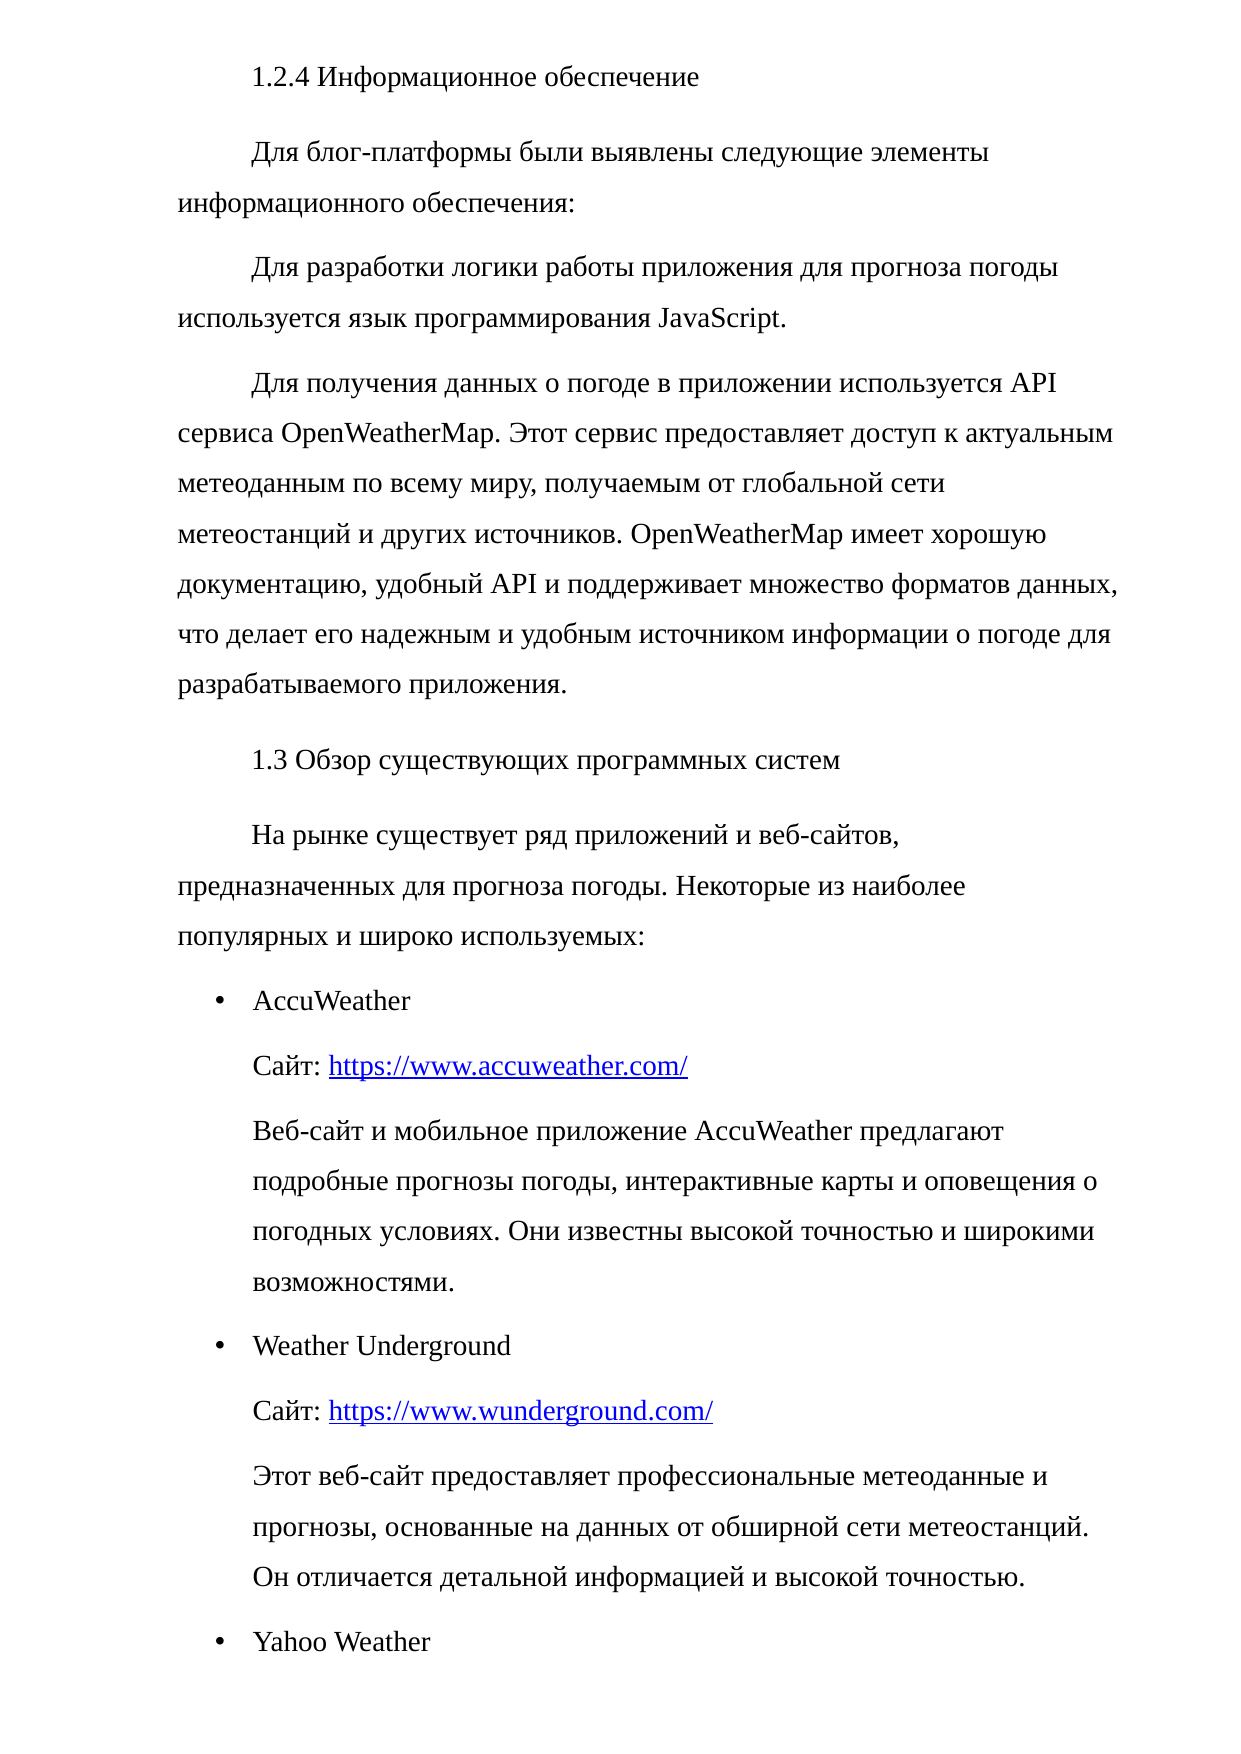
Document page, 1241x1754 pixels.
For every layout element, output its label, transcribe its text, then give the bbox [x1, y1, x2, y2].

list Yahoo Weather [215, 1624, 1122, 1658]
list Weather Underground [215, 1328, 1122, 1362]
list AccuWeather [215, 983, 1122, 1016]
text Для получения данных о погоде в приложении используется API сервиса OpenWeatherMap. Этот сервис предоставляет доступ к актуальным метеоданным по всему миру, получаемым от глобальной сети метеостанций и других источников. OpenWeatherMap имеет хорошую документацию, удобный API и поддерживает множество форматов данных, что делает его надежным и удобным источником информации о погоде для разрабатываемого приложения. [177, 365, 1122, 700]
subtitle 1.3 Обзор существующих программных систем [177, 742, 1122, 776]
list Сайт: https://www.accuweather.com/ [215, 1048, 1122, 1081]
list Этот веб-сайт предоставляет профессиональные метеоданные и прогнозы, основанные на данных от обширной сети метеостанций. Он отличается детальной информацией и высокой точностью. [215, 1458, 1122, 1593]
list Веб-сайт и мобильное приложение AccuWeather предлагают подробные прогнозы погоды, интерактивные карты и оповещения о погодных условиях. Они известны высокой точностью и широкими возможностями. [215, 1113, 1122, 1297]
subtitle 1.2.4 Информационное обеспечение [177, 59, 1122, 93]
text Для разработки логики работы приложения для прогноза погоды используется язык программирования JavaScript. [177, 249, 1122, 333]
list Сайт: https://www.wunderground.com/ [215, 1393, 1122, 1427]
text На рынке существует ряд приложений и веб-сайтов, предназначенных для прогноза погоды. Некоторые из наиболее популярных и широко используемых: [177, 817, 1122, 951]
text Для блог-платформы были выявлены следующие элементы информационного обеспечения: [177, 134, 1122, 218]
